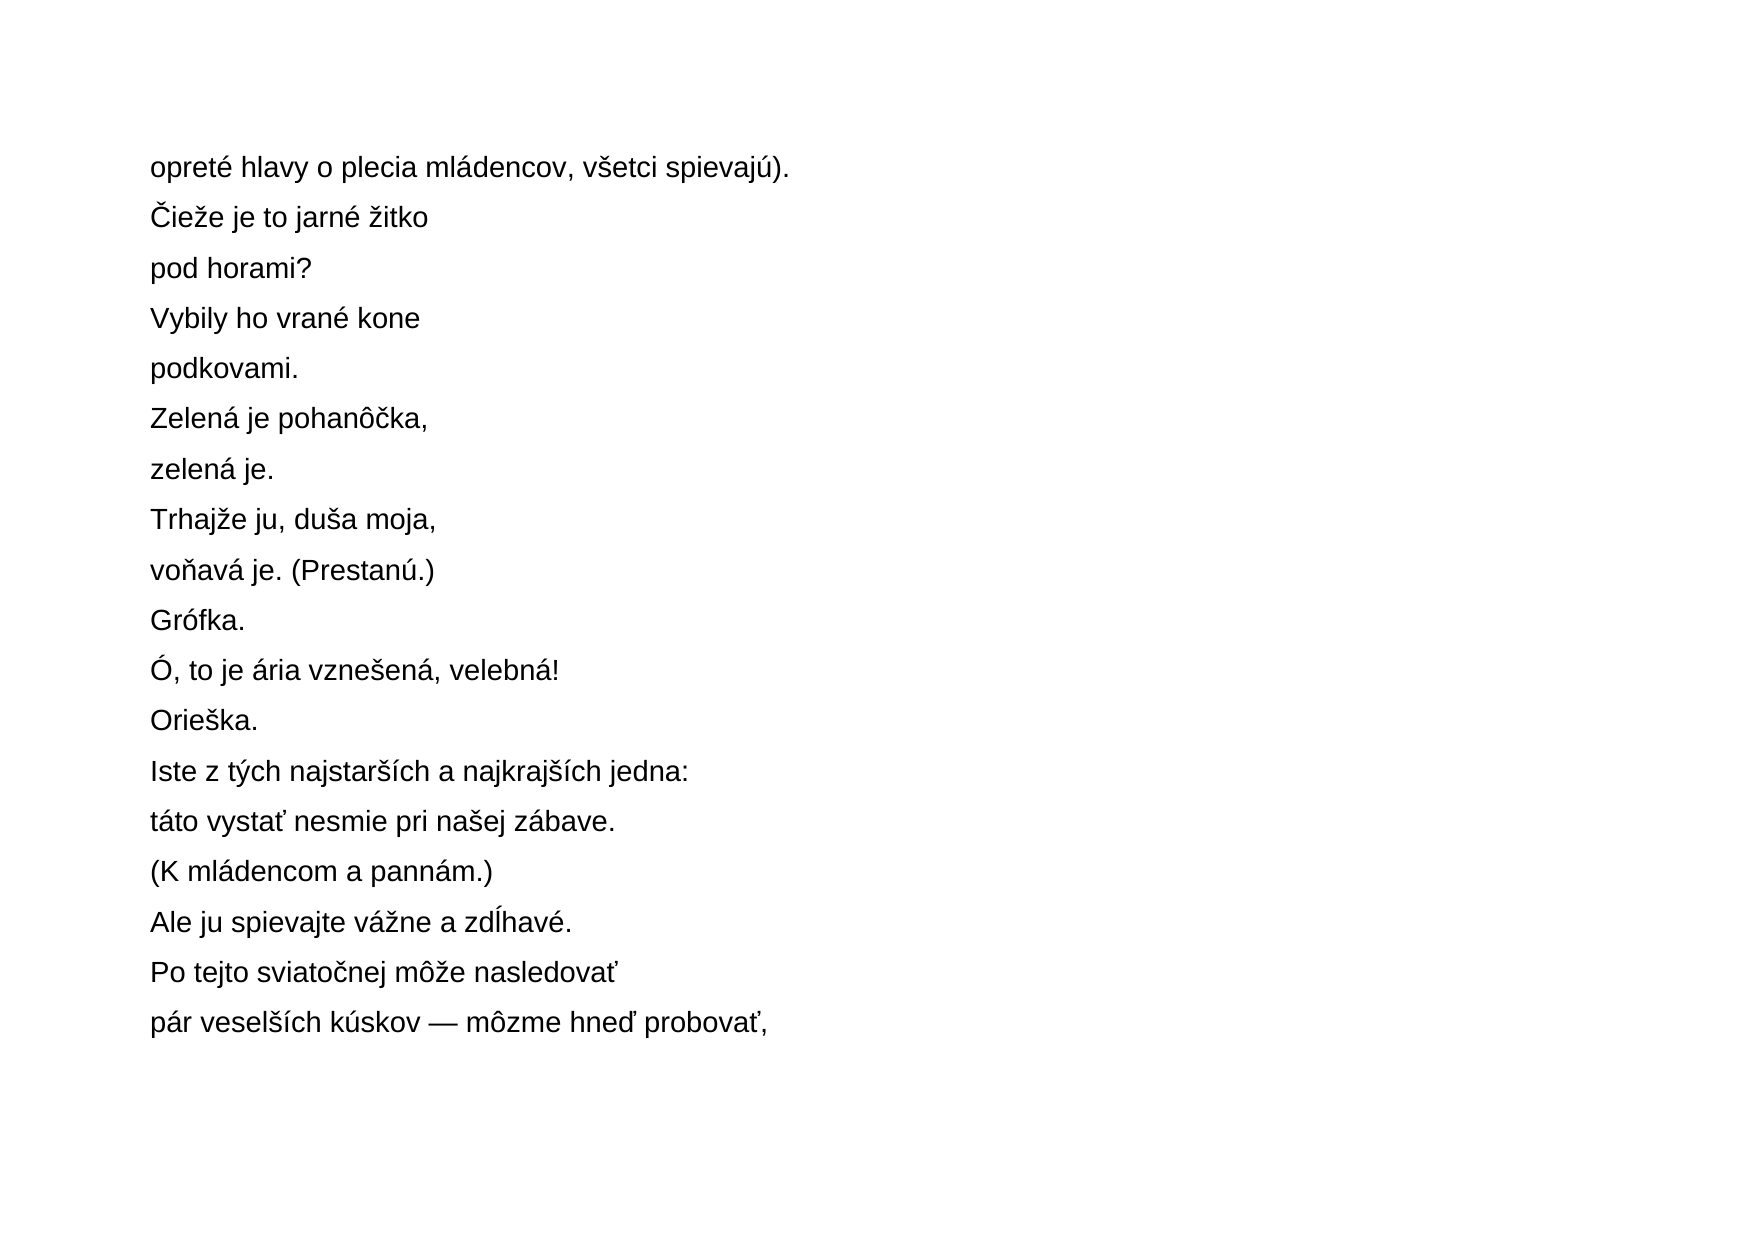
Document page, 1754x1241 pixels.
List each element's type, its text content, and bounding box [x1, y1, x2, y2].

text voňavá je. (Prestanú.) [150, 552, 1243, 586]
text Ó, to je ária vznešená, velebná! [150, 653, 1243, 687]
text pár veselších kúskov — môzme hneď probovať, [150, 1005, 1243, 1039]
text Orieška. [150, 703, 1243, 737]
text Vybily ho vrané kone [150, 301, 1243, 334]
text zelená je. [150, 452, 1243, 485]
text pod horami? [150, 251, 1243, 284]
text Iste z tých najstarších a najkrajších jedna: [150, 754, 1243, 787]
text Ale ju spievajte vážne a zdĺhavé. [150, 905, 1243, 938]
text podkovami. [150, 351, 1243, 385]
text Po tejto sviatočnej môže nasledovať [150, 955, 1243, 988]
text táto vystať nesmie pri našej zábave. [150, 804, 1243, 838]
text Trhajže ju, duša moja, [150, 502, 1243, 536]
text Zelená je pohanôčka, [150, 402, 1243, 435]
text Grófka. [150, 603, 1243, 636]
text opreté hlavy o plecia mlá­dencov, všetci spievajú). [150, 150, 1243, 183]
text (K mládencom a pannám.) [150, 854, 1243, 888]
text Čieže je to jarné žitko [150, 200, 1243, 234]
